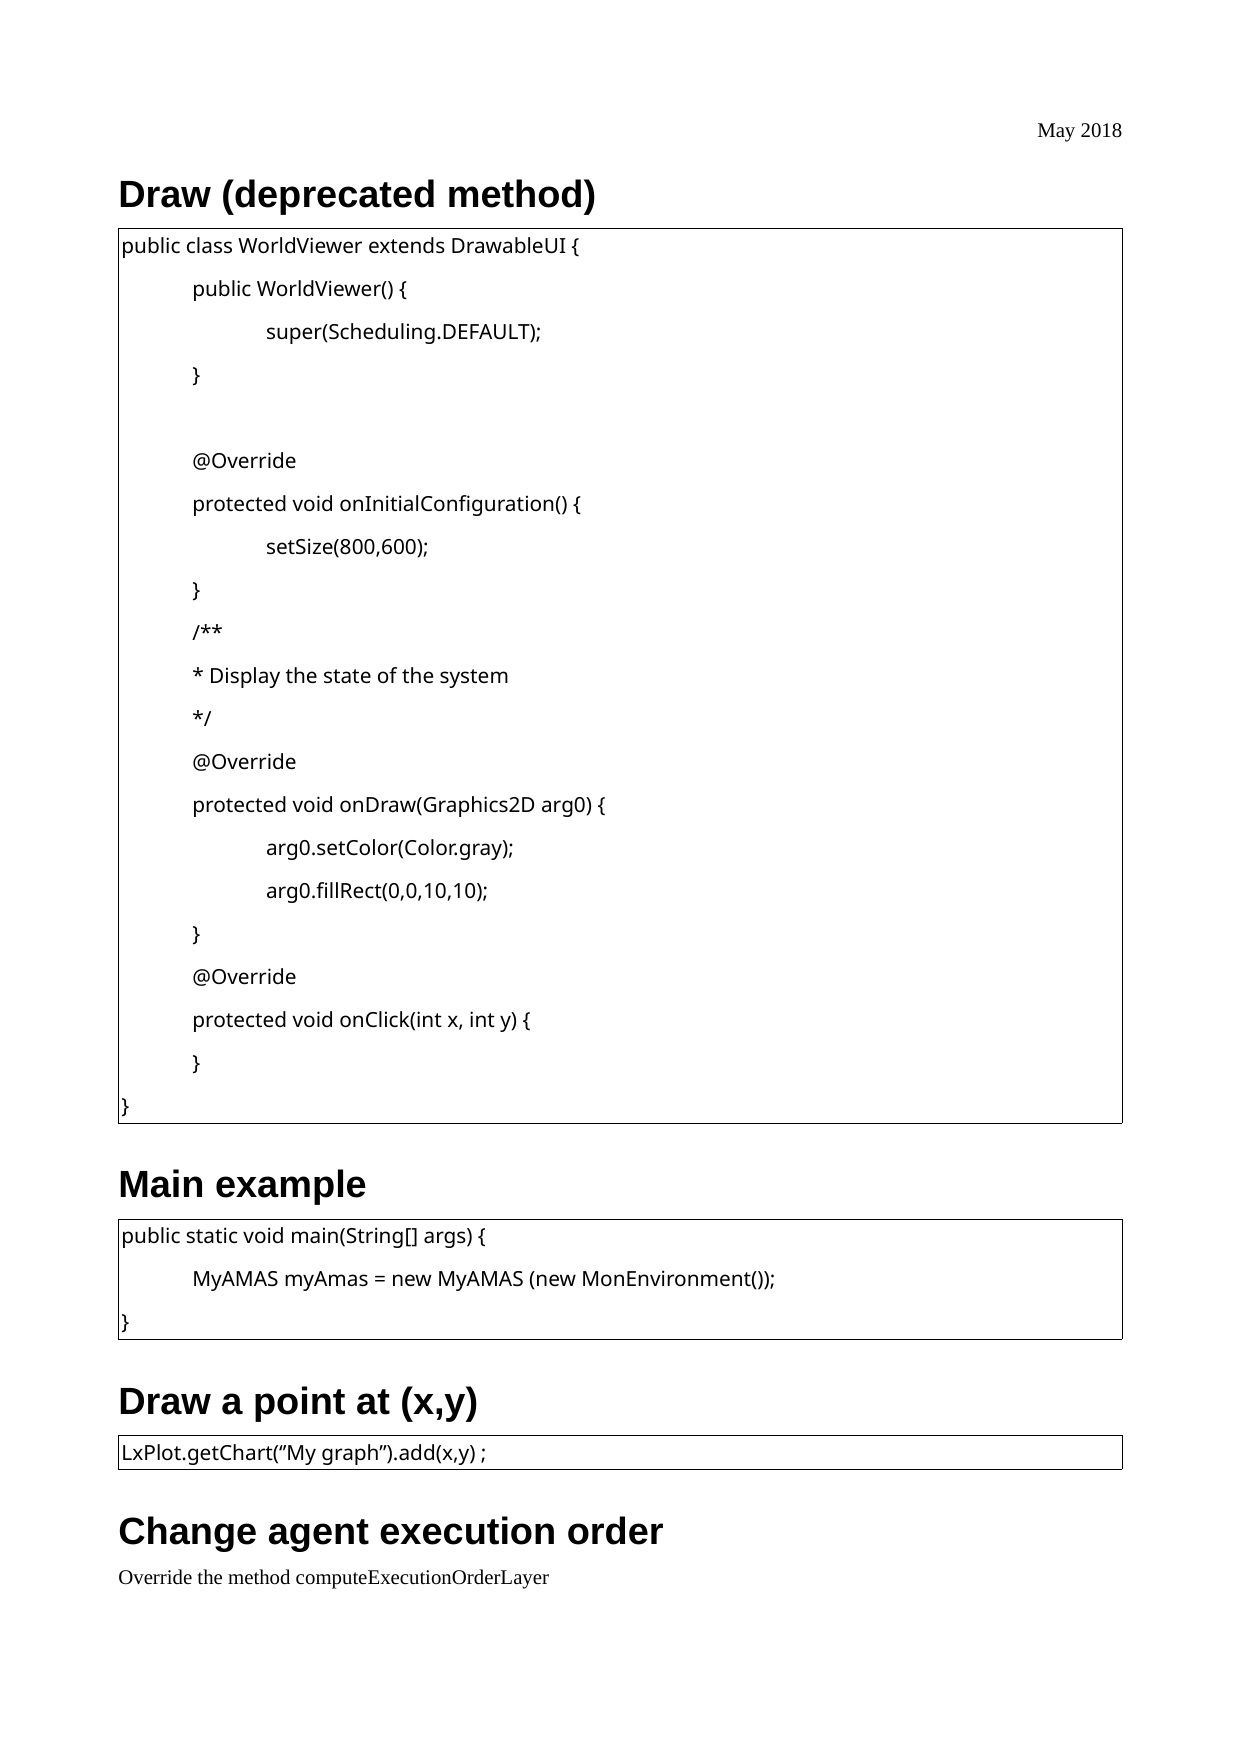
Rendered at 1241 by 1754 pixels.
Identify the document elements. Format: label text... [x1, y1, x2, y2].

text } [119, 1045, 1122, 1077]
text /** [119, 615, 1122, 646]
text LxPlot.getChart(‘’My graph’’).add(x,y) ; [119, 1436, 1122, 1469]
text super(Scheduling.DEFAULT); [119, 314, 1122, 345]
text } [119, 1088, 1122, 1123]
text arg0.setColor(Color.gray); [119, 830, 1122, 862]
text } [119, 916, 1122, 948]
text MyAMAS myAmas = new MyAMAS (new MonEnvironment()); [119, 1261, 1122, 1293]
text public static void main(String[] args) { [119, 1220, 1122, 1250]
text * Display the state of the system [119, 658, 1122, 689]
text public class WorldViewer extends DrawableUI { [119, 229, 1122, 259]
text } [119, 357, 1122, 388]
text protected void onInitialConfiguration() { [119, 486, 1122, 517]
text @Override [119, 443, 1122, 474]
text arg0.fillRect(0,0,10,10); [119, 873, 1122, 904]
text public WorldViewer() { [119, 271, 1122, 302]
subtitle Draw a point at (x,y) [118, 1378, 1122, 1422]
text */ [119, 701, 1122, 732]
text @Override [119, 744, 1122, 776]
subtitle Draw (deprecated method) [118, 172, 1122, 215]
text setSize(800,600); [119, 529, 1122, 560]
text } [119, 572, 1122, 603]
text } [119, 1304, 1122, 1339]
text @Override [119, 959, 1122, 991]
subtitle Change agent execution order [118, 1509, 1122, 1552]
text protected void onClick(int x, int y) { [119, 1002, 1122, 1034]
text protected void onDraw(Graphics2D arg0) { [119, 787, 1122, 818]
subtitle Main example [118, 1162, 1122, 1206]
text Override the method computeExecutionOrderLayer [118, 1565, 1122, 1589]
